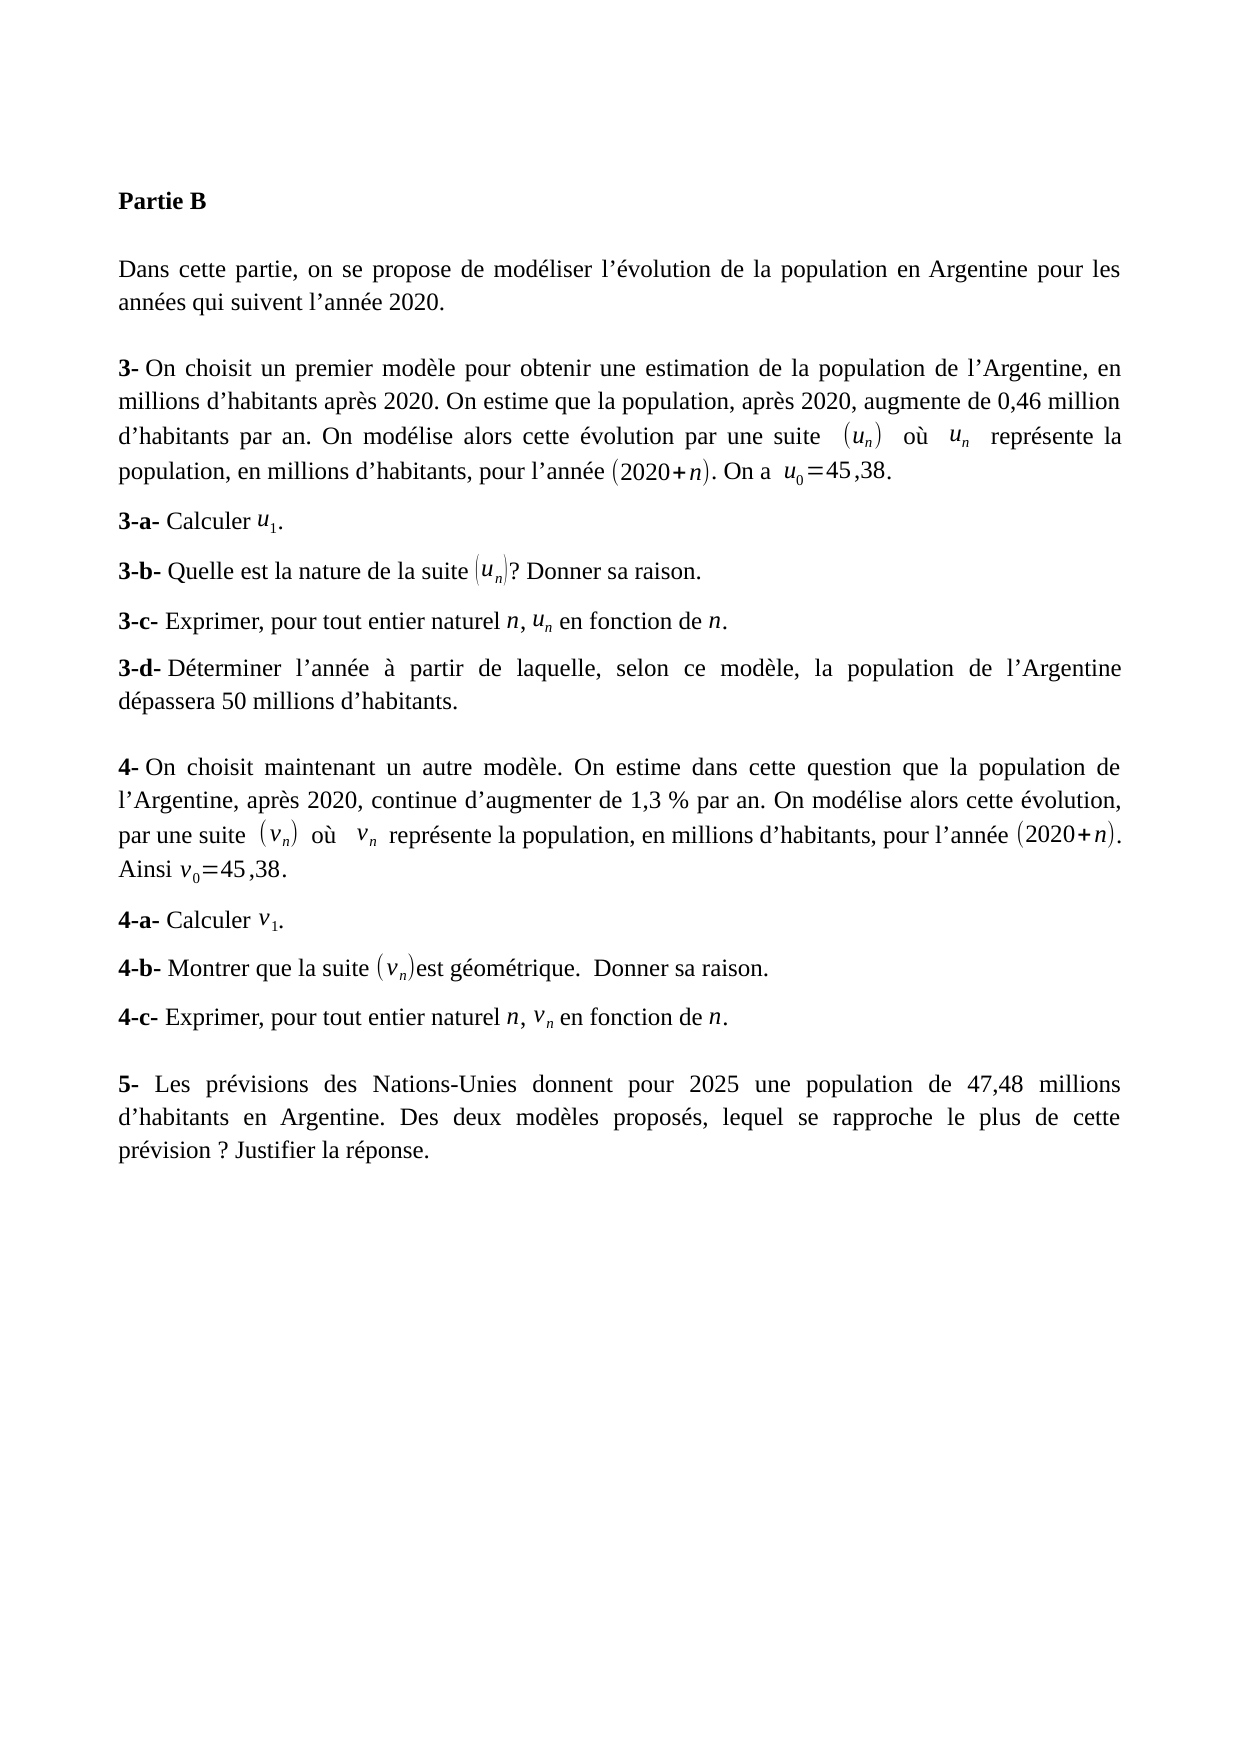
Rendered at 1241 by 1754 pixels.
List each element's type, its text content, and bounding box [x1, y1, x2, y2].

text Partie B [118, 186, 1122, 215]
text 3-a- Calculer . [118, 505, 1122, 536]
text 4- On choisit maintenant un autre modèle. On estime dans cette question que la population de l’Argentine, après 2020, continue d’augmenter de 1,3 % par an. On modélise alors cette évolution, par une suite où représente la population, en millions d’habitants, pour l’année . Ainsi . [118, 752, 1122, 887]
text 4-c- Exprimer, pour tout entier naturel , en fonction de . [118, 1001, 1122, 1032]
text 4-a- Calculer . [118, 904, 1122, 935]
text Dans cette partie, on se propose de modéliser l’évolution de la population en Argentine pour les années qui suivent l’année 2020. [118, 254, 1122, 316]
text 3-b- Quelle est la nature de la suite ? Donner sa raison. [118, 553, 1122, 588]
text 3-d- Déterminer l’année à partir de laquelle, selon ce modèle, la population de l’Argentine dépassera 50 millions d’habitants. [118, 653, 1122, 715]
text 3-c- Exprimer, pour tout entier naturel , en fonction de . [118, 605, 1122, 636]
text 4-b- Montrer que la suite est géométrique. Donner sa raison. [118, 952, 1122, 984]
text 5- Les prévisions des Nations-Unies donnent pour 2025 une population de 47,48 millions d’habitants en Argentine. Des deux modèles proposés, lequel se rapproche le plus de cette prévision ? Justifier la réponse. [118, 1069, 1122, 1164]
text 3- On choisit un premier modèle pour obtenir une estimation de la population de l’Argentine, en millions d’habitants après 2020. On estime que la population, après 2020, augmente de 0,46 million d’habitants par an. On modélise alors cette évolution par une suite où représente la population, en millions d’habitants, pour l’année . On a . [118, 353, 1122, 488]
